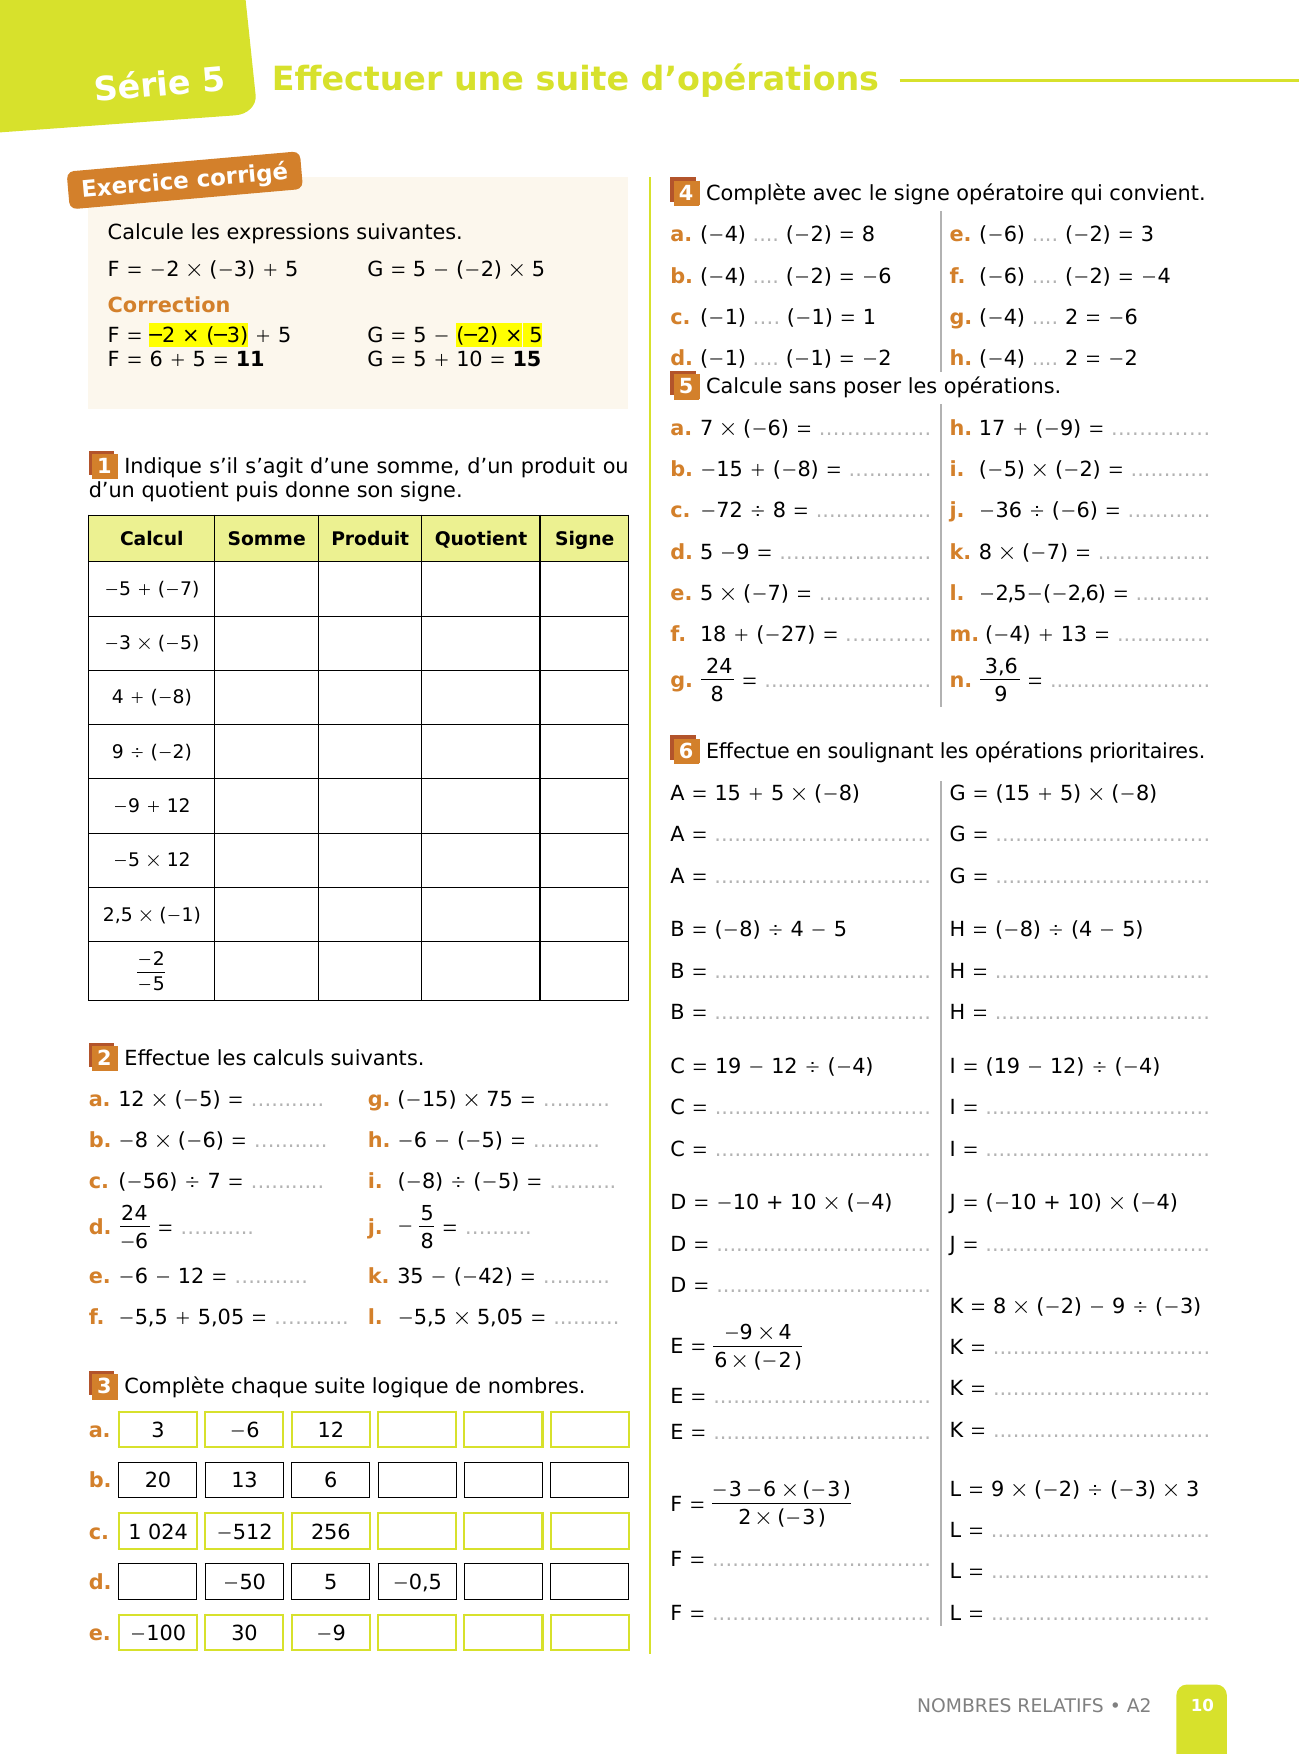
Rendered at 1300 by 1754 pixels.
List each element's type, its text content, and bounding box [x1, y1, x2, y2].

table_header 6 [292, 1463, 369, 1497]
list (─4) .... 2 = ─2 [949, 329, 1211, 371]
table_cell [319, 942, 421, 1000]
text F = [670, 1478, 932, 1529]
table_cell [89, 942, 214, 1000]
table_header [552, 1413, 628, 1446]
table_header Somme [215, 516, 318, 561]
table_cell [541, 725, 628, 778]
table_header [371, 1512, 377, 1547]
subtitle Indique s’il s’agit d’une somme, d’un produit ou d’un quotient puis donne son signe. [88, 451, 629, 503]
text K = . [949, 1401, 1211, 1442]
list 17  (─9) = [949, 404, 1211, 440]
table_header [379, 1463, 456, 1497]
table_header [284, 1512, 291, 1547]
table_cell ─5 × 12 [89, 834, 214, 887]
table_header [284, 1411, 291, 1446]
text A = [670, 847, 932, 888]
text K = . [949, 1359, 1211, 1401]
table_header [284, 1614, 291, 1649]
table_header [370, 1563, 378, 1599]
text D = ─10 + 10 × (─4) [670, 1190, 932, 1215]
text F = ─2 × (─3)  5 [107, 323, 349, 347]
table_header [544, 1411, 550, 1446]
table_header [379, 1514, 455, 1547]
text G = 5  10 = 15 [367, 347, 609, 371]
table_header [457, 1512, 463, 1547]
table_cell [319, 562, 421, 616]
text F = 6  5 = 11 [107, 347, 349, 371]
table_header [198, 1512, 204, 1547]
table_cell [319, 834, 421, 887]
table_header [198, 1411, 204, 1446]
table_header [371, 1411, 377, 1446]
list = [949, 647, 1211, 706]
table_cell [422, 562, 539, 616]
table_cell ─3 × (─5) [89, 617, 214, 670]
table_cell 9 ÷ (─2) [89, 725, 214, 778]
table_cell [319, 671, 421, 724]
text F = [670, 1583, 932, 1625]
table_header [465, 1564, 542, 1599]
table_cell [422, 834, 539, 887]
list ─5,5  5,05 = ……..... [88, 1288, 350, 1329]
table_cell [215, 888, 318, 941]
table_header 3 [120, 1413, 196, 1446]
subtitle Effectue en soulignant les opérations prioritaires. [696, 735, 1211, 763]
list ─2,5─(─2,6) = [949, 564, 1211, 605]
table_cell [541, 834, 628, 887]
table_header [89, 1512, 118, 1547]
text H = [949, 942, 1211, 983]
table_cell ─5  (─7) [89, 562, 214, 616]
subtitle Complète chaque suite logique de nombres. [114, 1371, 629, 1399]
table_cell ─9  12 [89, 779, 214, 833]
table_header ─50 [206, 1564, 283, 1599]
table_cell [215, 834, 318, 887]
text K = [949, 1318, 1211, 1359]
table_header [284, 1462, 291, 1497]
text C = [670, 1119, 932, 1161]
text A = 15  5 × (─8) [670, 781, 932, 805]
list ─8 × (─6) = …........ [88, 1111, 350, 1152]
table_header ─0,5 [379, 1564, 456, 1599]
table_header ─6 [206, 1413, 282, 1446]
table_header ─9 [293, 1616, 369, 1649]
list = [670, 647, 932, 706]
text B = [670, 983, 932, 1024]
text H = (─8) ÷ (4 ─ 5) [949, 917, 1211, 942]
table_cell [215, 671, 318, 724]
text F = ─2 × (─3)  5 [107, 257, 349, 281]
text C = 19 ─ 12 ÷ (─4) [670, 1054, 932, 1078]
text K = 8 × (─2) ─ 9 ÷ (─3) [949, 1277, 1211, 1318]
table_cell [541, 671, 628, 724]
list 35 ─ (─42) = …....... [368, 1253, 629, 1288]
text A = [670, 805, 932, 847]
list = …........ [88, 1193, 350, 1253]
text C = [670, 1078, 932, 1119]
subtitle Effectue les calculs suivants. [114, 1043, 629, 1071]
table_header 13 [206, 1463, 283, 1497]
text D = [670, 1256, 932, 1297]
text G = [949, 847, 1211, 888]
table_header [89, 1614, 118, 1649]
list (─5) × (─2) = [949, 440, 1211, 481]
text I = [949, 1078, 1211, 1119]
table_cell [422, 671, 539, 724]
table_header [379, 1616, 455, 1649]
table_header [197, 1563, 205, 1599]
table_header [552, 1514, 628, 1547]
table_cell [541, 562, 628, 616]
list ─15  (─8) = [670, 440, 932, 481]
list (─4) .... 2 = ─6 [949, 288, 1211, 329]
table_header [543, 1563, 550, 1599]
list (─15) × 75 = …....... [368, 1087, 629, 1111]
table_cell [422, 617, 539, 670]
text B = (─8) ÷ 4 ─ 5 [670, 917, 932, 942]
table_header [551, 1564, 628, 1599]
table_header [370, 1462, 378, 1497]
list (─1) .... (─1) = ─2 [670, 329, 932, 371]
text L = 9 × (─2) ÷ (─3) × 3 [949, 1460, 1211, 1501]
list 7 × (─6) = [670, 404, 932, 440]
text I = [949, 1119, 1211, 1161]
table_cell [319, 725, 421, 778]
list (─4)  13 = [949, 605, 1211, 647]
table_header [465, 1514, 541, 1547]
text E = [670, 1384, 932, 1408]
list 5 × (─7) = [670, 564, 932, 605]
table_cell [541, 779, 628, 833]
text G = (15  5) × (─8) [949, 781, 1211, 805]
text J = (─10 + 10) × (─4) [949, 1190, 1211, 1215]
table_cell [215, 725, 318, 778]
text H = [949, 983, 1211, 1024]
list ─6 ─ 12 = …........ [88, 1253, 350, 1288]
table_cell [215, 942, 318, 1000]
table_header Signe [541, 516, 628, 561]
table_header [284, 1563, 291, 1599]
text I = (19 ─ 12) ÷ (─4) [949, 1054, 1211, 1078]
text Calcule les expressions suivantes. [107, 220, 609, 245]
table_header [544, 1614, 550, 1649]
list (─1) …. (─1) = 1 [670, 288, 932, 329]
table_header [457, 1462, 464, 1497]
table_header [198, 1614, 204, 1649]
table_cell [215, 562, 318, 616]
table_header [457, 1614, 463, 1649]
text G = 5 ─ (─2) × 5 [367, 257, 609, 281]
table_cell 2,5 × (─1) [89, 888, 214, 941]
subtitle Calcule sans poser les opérations. [696, 371, 1211, 399]
list ─36 ÷ (─6) = [949, 481, 1211, 523]
table_header [197, 1462, 205, 1497]
table_header [89, 1563, 118, 1599]
list (─6) .... (─2) = ─4 [949, 247, 1211, 288]
table_cell [422, 942, 539, 1000]
list (─4) .... (─2) = ─6 [670, 247, 932, 288]
list ─5,5 × 5,05 = .......... [368, 1288, 629, 1329]
text F = [670, 1547, 932, 1571]
table_cell [319, 779, 421, 833]
text G = [949, 805, 1211, 847]
table_header [457, 1411, 463, 1446]
table_header [544, 1512, 550, 1547]
table_header [457, 1563, 464, 1599]
table_cell [215, 779, 318, 833]
text E = [670, 1321, 932, 1372]
table_header ─100 [120, 1616, 196, 1649]
text B = [670, 942, 932, 983]
table_header Produit [319, 516, 421, 561]
table_header [89, 1411, 118, 1446]
table_header 256 [293, 1514, 369, 1547]
list (─8) ÷ (─5) = …....... [368, 1152, 629, 1193]
table_cell [541, 942, 628, 1000]
text L = . [949, 1542, 1211, 1584]
table_header [465, 1413, 541, 1446]
list 8 × (─7) = [949, 523, 1211, 564]
list ─6 ─ (─5) = …....... [368, 1111, 629, 1152]
table_header [552, 1616, 628, 1649]
table_header [119, 1564, 196, 1599]
list (─6) .... (─2) = 3 [949, 211, 1211, 247]
table_cell 4  (─8) [89, 671, 214, 724]
table_header [89, 1462, 118, 1497]
text L = [949, 1501, 1211, 1542]
table_header [551, 1463, 628, 1497]
table_header [465, 1616, 541, 1649]
table_header [379, 1413, 455, 1446]
table_header Quotient [422, 516, 539, 561]
table_cell [422, 725, 539, 778]
list = …....... [368, 1193, 629, 1253]
table_header 5 [292, 1564, 369, 1599]
list (─56) ÷ 7 = …........ [88, 1152, 350, 1193]
table_header 20 [119, 1463, 196, 1497]
subtitle Complète avec le signe opératoire qui convient. [696, 177, 1211, 205]
list (─4) .... (─2) = 8 [670, 211, 932, 247]
table_cell [422, 779, 539, 833]
list 12 × (─5) = …........ [88, 1087, 350, 1111]
table_cell [541, 888, 628, 941]
text G = 5 ─ (─2) × 5 [367, 323, 609, 347]
table_cell [541, 617, 628, 670]
text J = [949, 1215, 1211, 1256]
table_header [543, 1462, 550, 1497]
table_cell [319, 888, 421, 941]
table_header 12 [293, 1413, 369, 1446]
table_header ─512 [206, 1514, 282, 1547]
text Correction [107, 293, 609, 317]
list 5 ─9 = [670, 523, 932, 564]
list 18  (─27) = [670, 605, 932, 647]
table_cell [215, 617, 318, 670]
table_header Calcul [89, 516, 214, 561]
table_header 1 024 [120, 1514, 196, 1547]
table_header [465, 1463, 542, 1497]
table_cell [319, 617, 421, 670]
text D = [670, 1215, 932, 1256]
list ─72 ÷ 8 = [670, 481, 932, 523]
table_header [371, 1614, 377, 1649]
table_cell [422, 888, 539, 941]
text L = . [949, 1584, 1211, 1625]
text E = [670, 1420, 932, 1444]
table_header 30 [206, 1616, 282, 1649]
